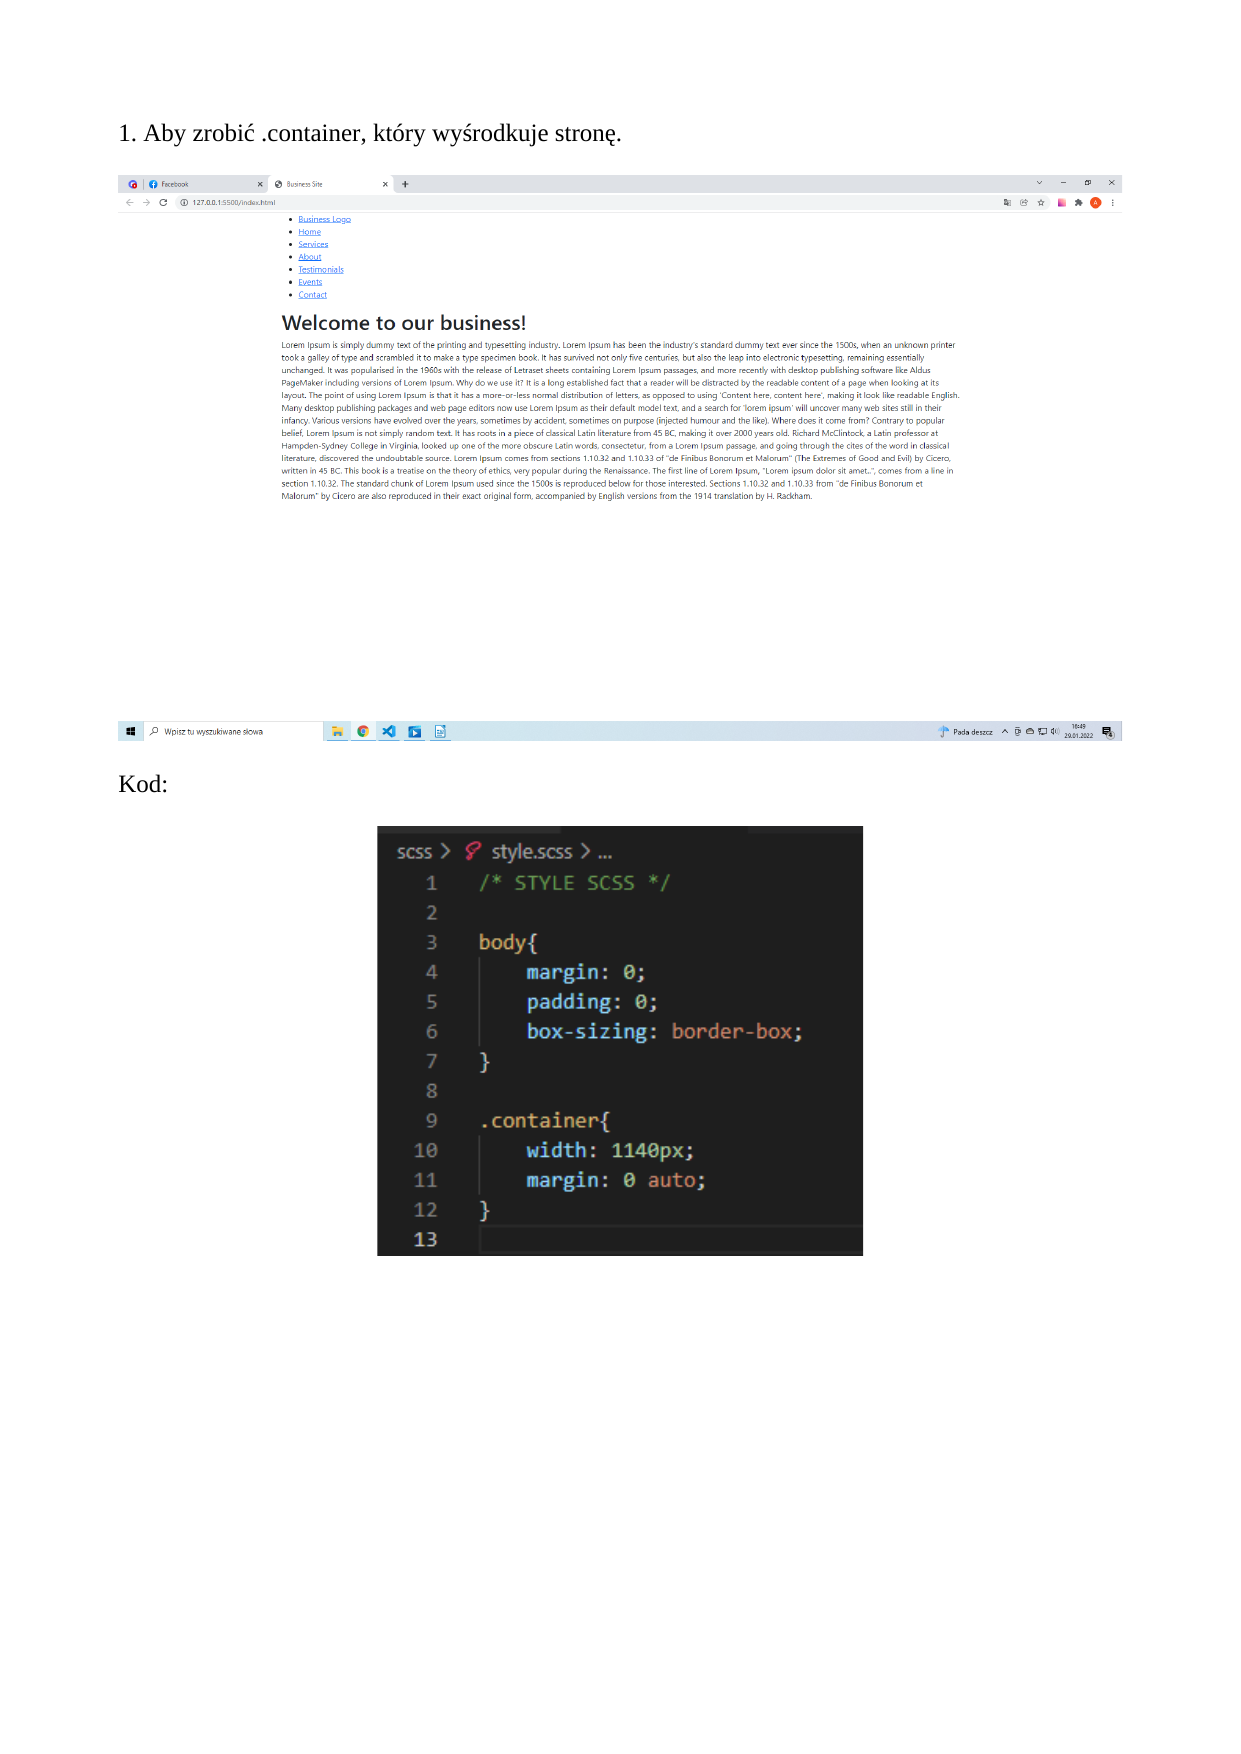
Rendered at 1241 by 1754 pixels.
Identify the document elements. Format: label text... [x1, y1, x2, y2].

text 1. Aby zrobić .container, który wyśrodkuje stronę. [118, 118, 1122, 147]
picture [377, 826, 864, 1256]
picture [118, 175, 1123, 741]
text Kod: [118, 741, 1122, 798]
